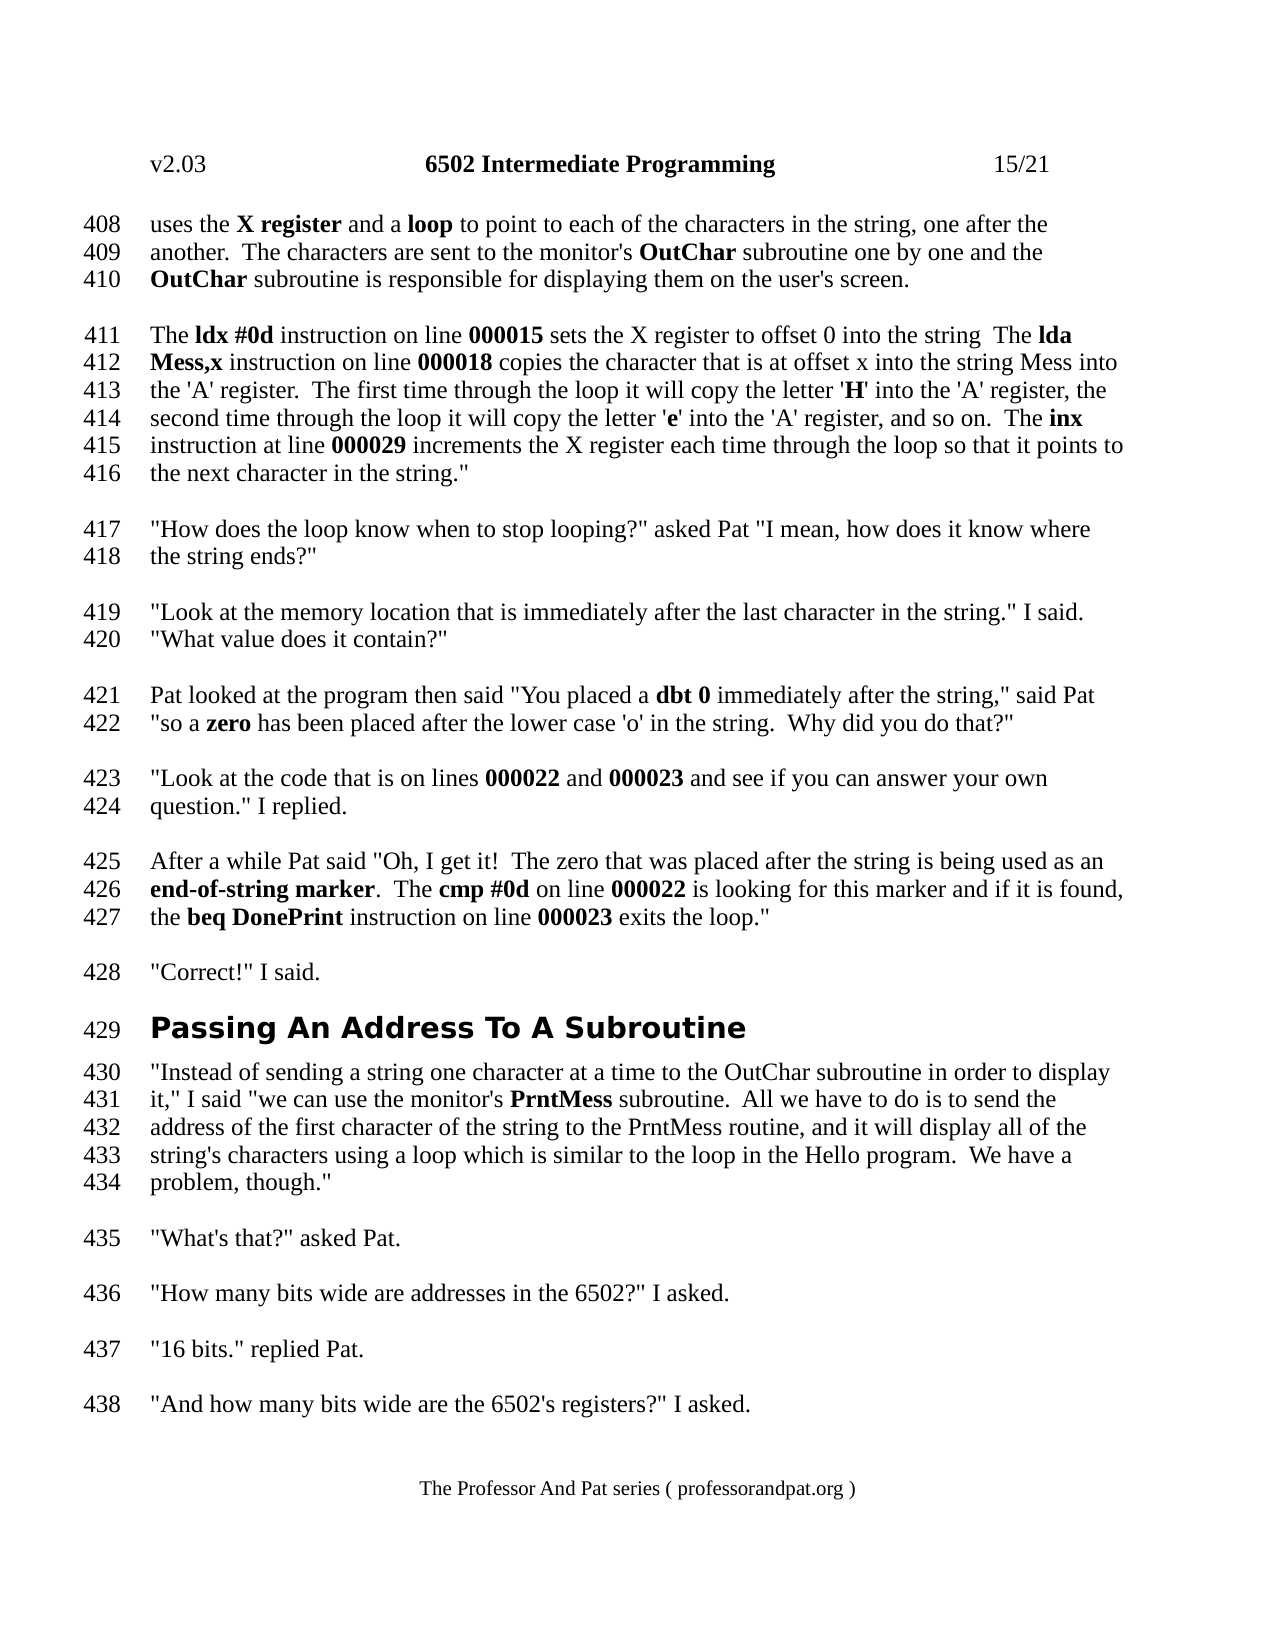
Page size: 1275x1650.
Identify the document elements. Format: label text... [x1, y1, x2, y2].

text "Look at the code that is on lines 000022 and 000023 and see if you can answer your own question." I replied. [150, 764, 1125, 819]
text uses the X register and a loop to point to each of the characters in the string, one after the another. The characters are sent to the monitor's OutChar subroutine one by one and the OutChar subroutine is responsible for displaying them on the user's screen. [150, 210, 1125, 293]
text "And how many bits wide are the 6502's registers?" I asked. [150, 1390, 1125, 1418]
text "What's that?" asked Pat. [150, 1224, 1125, 1252]
text "Correct!" I said. [150, 958, 1125, 986]
text "How many bits wide are addresses in the 6502?" I asked. [150, 1279, 1125, 1307]
text "Look at the memory location that is immediately after the last character in the string." I said. "What value does it contain?" [150, 598, 1125, 653]
text Pat looked at the program then said "You placed a dbt 0 immediately after the string," said Pat "so a zero has been placed after the lower case 'o' in the string. Why did you do that?" [150, 681, 1125, 736]
text The ldx #0d instruction on line 000015 sets the X register to offset 0 into the string The lda Mess,x instruction on line 000018 copies the character that is at offset x into the string Mess into the 'A' register. The first time through the loop it will copy the letter 'H' into the 'A' register, the second time through the loop it will copy the letter 'e' into the 'A' register, and so on. The inx instruction at line 000029 increments the X register each time through the loop so that it points to the next character in the string." [150, 321, 1125, 487]
subtitle Passing An Address To A Subroutine [150, 1011, 1125, 1045]
text After a while Pat said "Oh, I get it! The zero that was placed after the string is being used as an end-of-string marker. The cmp #0d on line 000022 is looking for this marker and if it is found, the beq DonePrint instruction on line 000023 exits the loop." [150, 847, 1125, 930]
text "Instead of sending a string one character at a time to the OutChar subroutine in order to display it," I said "we can use the monitor's PrntMess subroutine. All we have to do is to send the address of the first character of the string to the PrntMess routine, and it will display all of the string's characters using a loop which is similar to the loop in the Hello program. We have a problem, though." [150, 1058, 1125, 1196]
text "16 bits." replied Pat. [150, 1335, 1125, 1362]
text "How does the loop know when to stop looping?" asked Pat "I mean, how does it know where the string ends?" [150, 515, 1125, 570]
